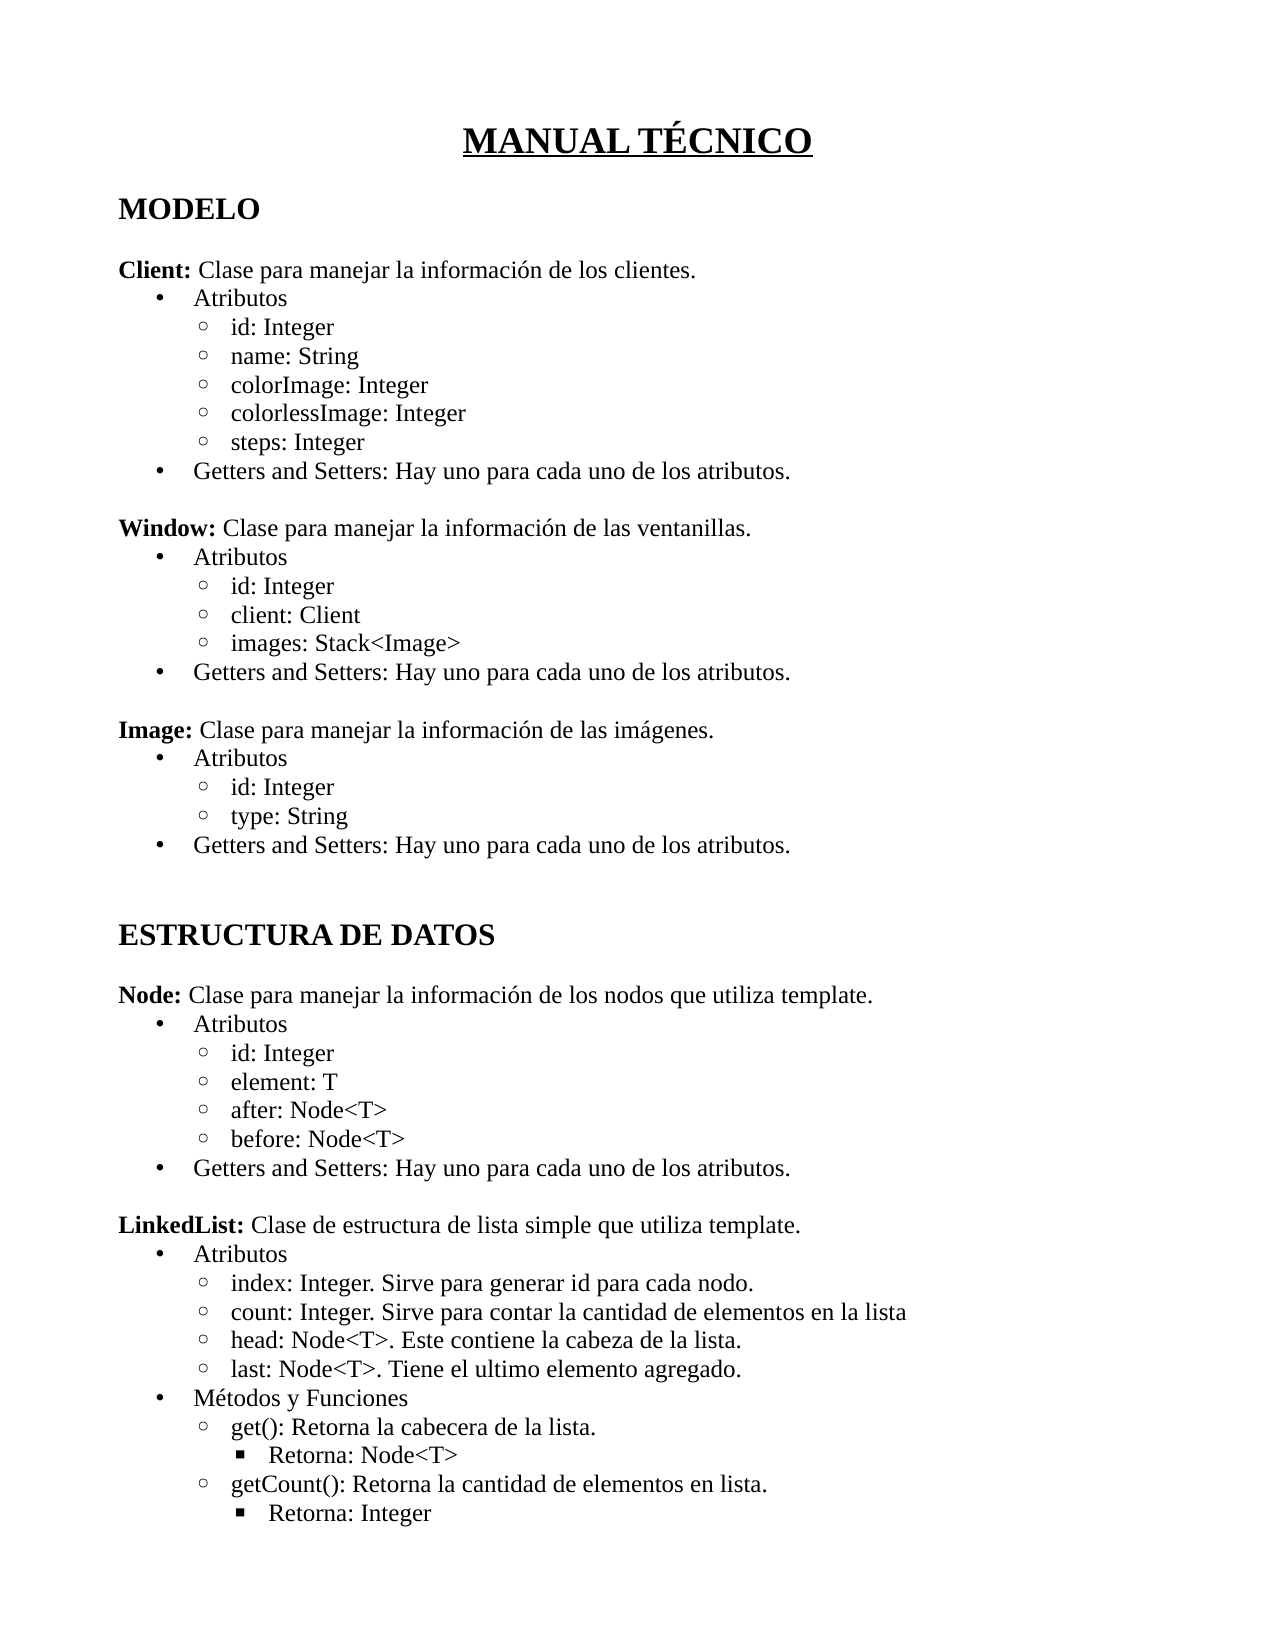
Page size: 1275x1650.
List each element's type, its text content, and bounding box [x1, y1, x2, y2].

list id: Integer [193, 772, 1157, 801]
text ESTRUCTURA DE DATOS [118, 916, 1157, 952]
list colorlessImage: Integer [193, 398, 1157, 427]
list getCount(): Retorna la cantidad de elementos en lista. [193, 1469, 1157, 1498]
text LinkedList: Clase de estructura de lista simple que utiliza template. [118, 1211, 1157, 1239]
text Client: Clase para manejar la información de los clientes. [118, 255, 1157, 283]
list element: T [193, 1067, 1157, 1096]
text Window: Clase para manejar la información de las ventanillas. [118, 513, 1157, 542]
list type: String [193, 801, 1157, 830]
list after: Node<T> [193, 1096, 1157, 1124]
list before: Node<T> [193, 1124, 1157, 1153]
list head: Node<T>. Este contiene la cabeza de la lista. [193, 1326, 1157, 1354]
text Node: Clase para manejar la información de los nodos que utiliza template. [118, 981, 1157, 1009]
list get(): Retorna la cabecera de la lista. [193, 1412, 1157, 1441]
list Atributos [156, 542, 1157, 571]
list client: Client [193, 600, 1157, 628]
list Getters and Setters: Hay uno para cada uno de los atributos. [156, 1153, 1157, 1182]
list Atributos [156, 1009, 1157, 1038]
list Retorna: Integer [231, 1498, 1157, 1527]
list Atributos [156, 283, 1157, 312]
list id: Integer [193, 1038, 1157, 1067]
text Image: Clase para manejar la información de las imágenes. [118, 715, 1157, 743]
list steps: Integer [193, 427, 1157, 456]
list colorImage: Integer [193, 370, 1157, 398]
list id: Integer [193, 571, 1157, 600]
list name: String [193, 341, 1157, 370]
list id: Integer [193, 312, 1157, 341]
list count: Integer. Sirve para contar la cantidad de elementos en la lista [193, 1297, 1157, 1326]
list Atributos [156, 743, 1157, 772]
list index: Integer. Sirve para generar id para cada nodo. [193, 1268, 1157, 1297]
list Getters and Setters: Hay uno para cada uno de los atributos. [156, 830, 1157, 858]
list Métodos y Funciones [156, 1383, 1157, 1412]
list Retorna: Node<T> [231, 1441, 1157, 1469]
list Getters and Setters: Hay uno para cada uno de los atributos. [156, 456, 1157, 485]
list Getters and Setters: Hay uno para cada uno de los atributos. [156, 657, 1157, 686]
text MANUAL TÉCNICO [118, 118, 1157, 161]
list images: Stack<Image> [193, 628, 1157, 657]
list last: Node<T>. Tiene el ultimo elemento agregado. [193, 1354, 1157, 1383]
list Atributos [156, 1239, 1157, 1268]
text MODELO [118, 190, 1157, 226]
